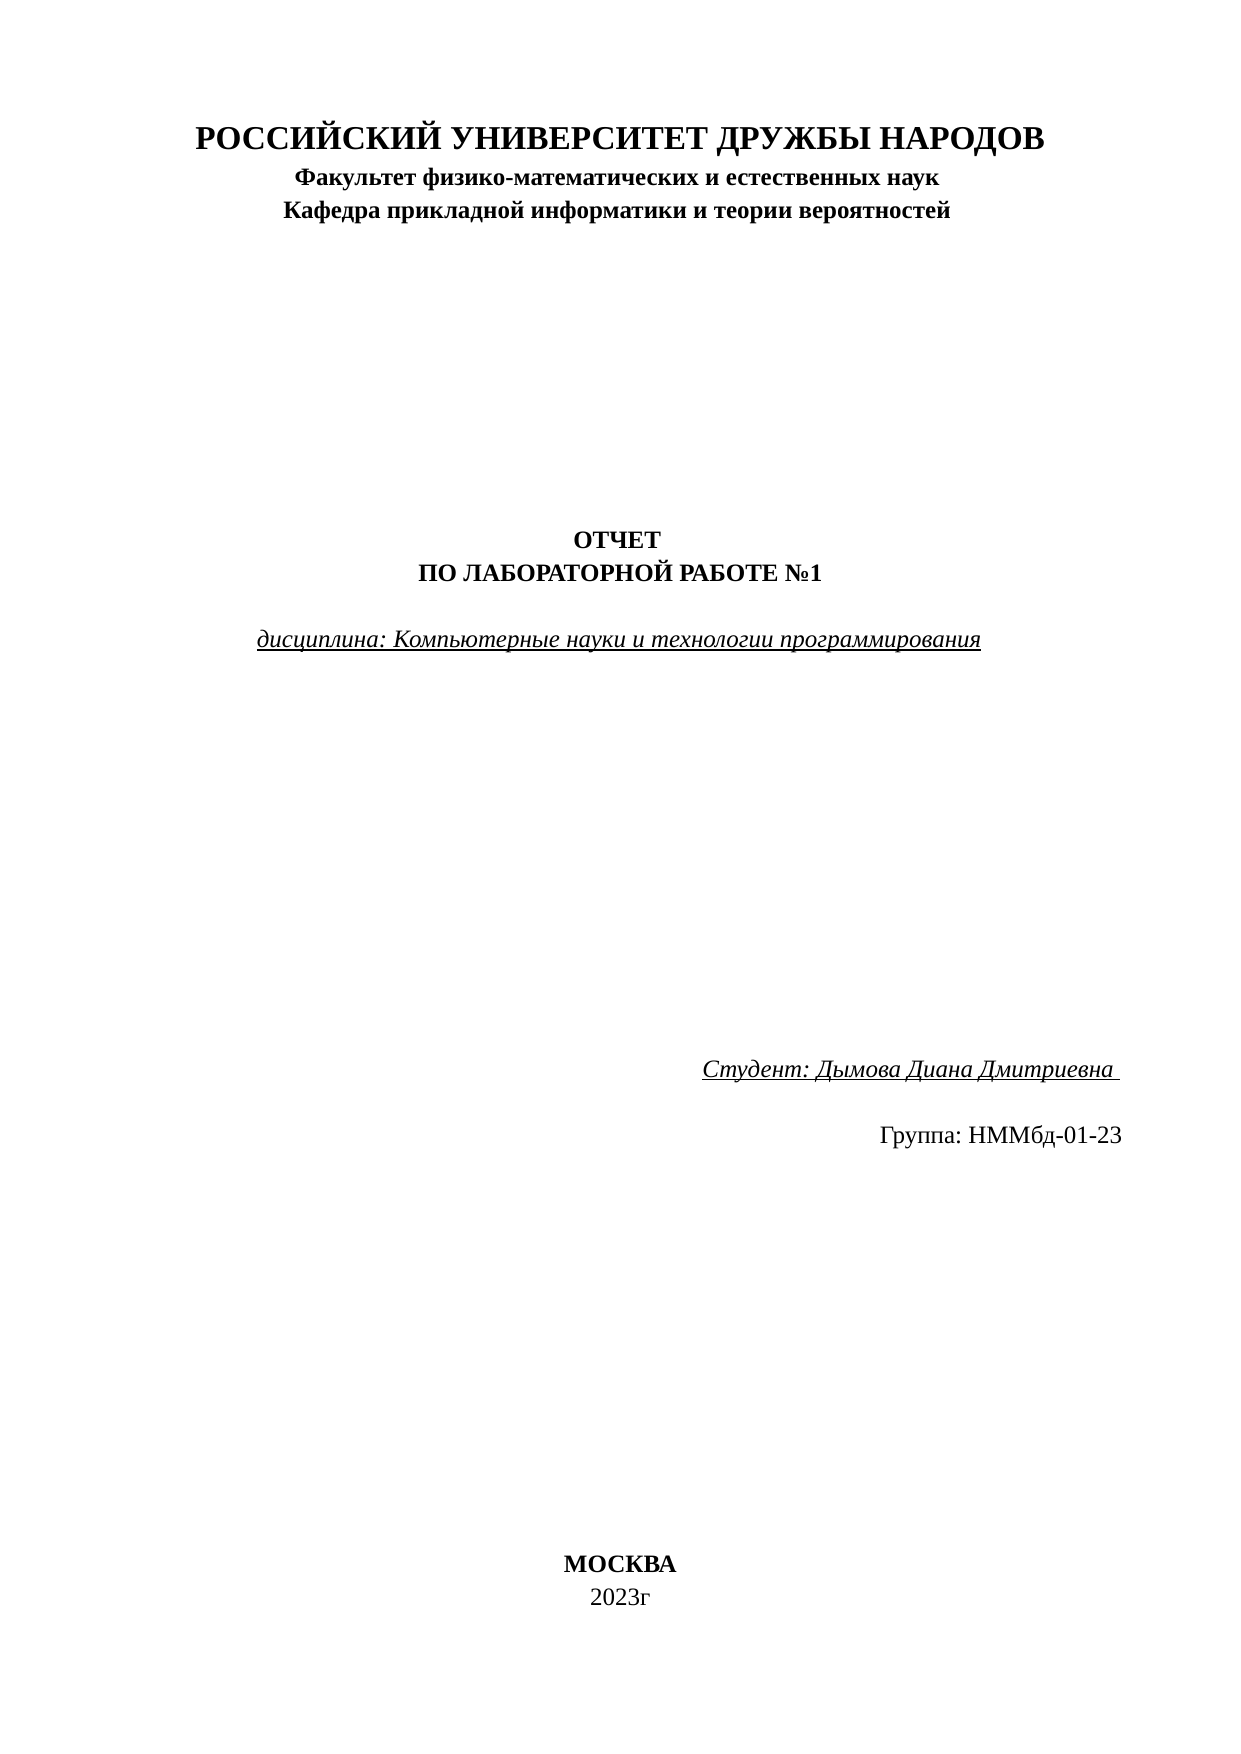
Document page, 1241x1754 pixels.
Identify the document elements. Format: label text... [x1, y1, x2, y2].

text Факультет физико-математических и естественных наук [118, 162, 1122, 191]
text ПО ЛАБОРАТОРНОЙ РАБОТЕ №1 [118, 558, 1122, 587]
text 2023г [118, 1582, 1122, 1611]
text МОСКВА [118, 1549, 1122, 1578]
text Кафедра прикладной информатики и теории вероятностей [118, 195, 1122, 224]
text дисциплина: Компьютерные науки и технологии программирования [118, 624, 1122, 653]
text ОТЧЕТ [118, 525, 1122, 554]
text Студент: Дымова Диана Дмитриевна [118, 1054, 1122, 1082]
text РОССИЙСКИЙ УНИВЕРСИТЕТ ДРУЖБЫ НАРОДОВ [118, 118, 1122, 156]
text Группа: НММбд-01-23 [118, 1120, 1122, 1148]
